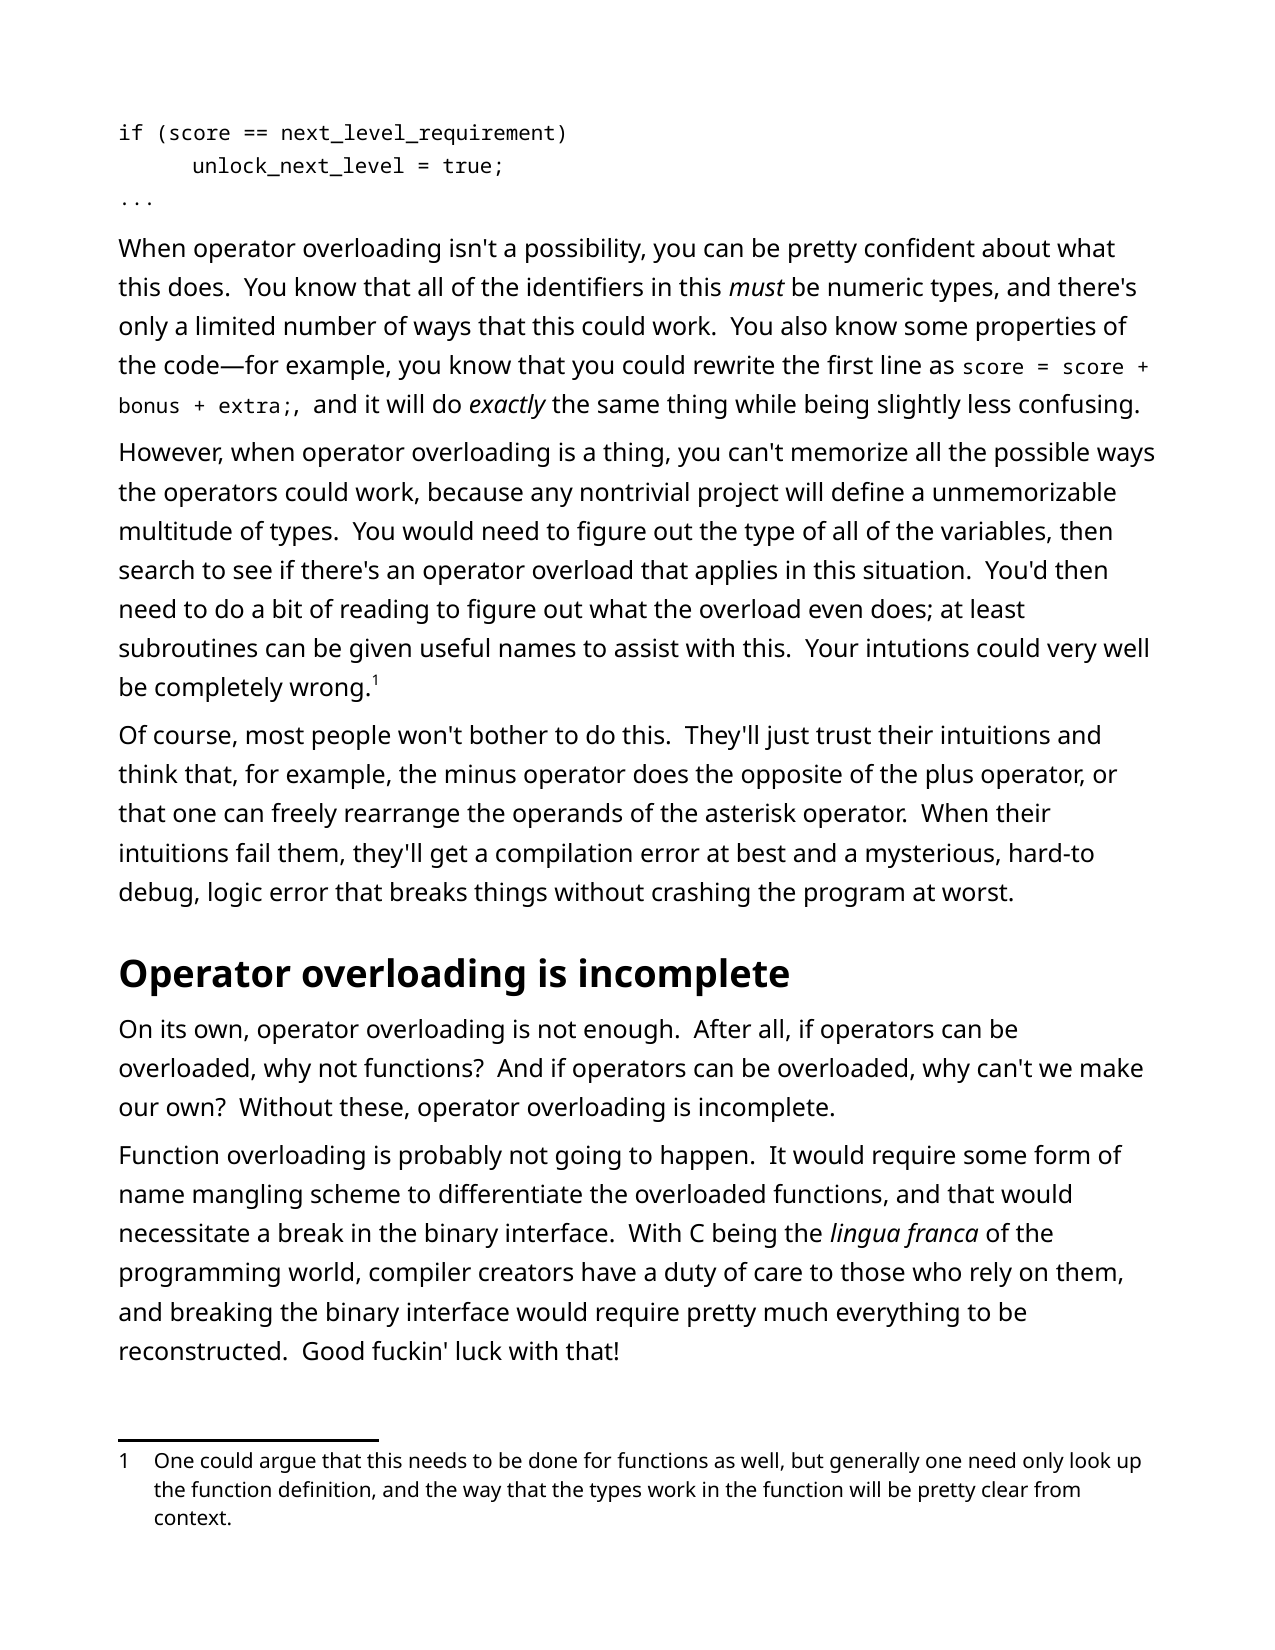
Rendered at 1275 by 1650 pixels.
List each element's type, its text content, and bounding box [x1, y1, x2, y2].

text However, when operator overloading is a thing, you can't memorize all the possible ways the operators could work, because any nontrivial project will define a unmemorizable multitude of types. You would need to figure out the type of all of the variables, then search to see if there's an operator overload that applies in this situation. You'd then need to do a bit of reading to figure out what the overload even does; at least subroutines can be given useful names to assist with this. Your intutions could very well be completely wrong. [118, 435, 1157, 704]
text Function overloading is probably not going to happen. It would require some form of name mangling scheme to differentiate the overloaded functions, and that would necessitate a break in the binary interface. With C being the lingua franca of the programming world, compiler creators have a duty of care to those who rely on them, and breaking the binary interface would require pretty much everything to be reconstructed. Good fuckin' luck with that! [118, 1138, 1157, 1367]
text One could argue that this needs to be done for functions as well, but generally one need only look up the function definition, and the way that the types work in the function will be pretty clear from context. [118, 1447, 1157, 1532]
text On its own, operator overloading is not enough. After all, if operators can be overloaded, why not functions? And if operators can be overloaded, why can't we make our own? Without these, operator overloading is incomplete. [118, 1011, 1157, 1124]
subtitle Operator overloading is incomplete [118, 947, 1157, 999]
text if (score == next_level_requirement) [118, 118, 1157, 147]
text When operator overloading isn't a possibility, you can be pretty confident about what this does. You know that all of the identifiers in this must be numeric types, and there's only a limited number of ways that this could work. You also know some properties of the code—for example, you know that you could rewrite the first line as score = score + bonus + extra;, and it will do exactly the same thing while being slightly less confusing. [118, 231, 1157, 421]
text Of course, most people won't bother to do this. They'll just trust their intuitions and think that, for example, the minus operator does the opposite of the plus operator, or that one can freely rearrange the operands of the asterisk operator. When their intuitions fail them, they'll get a compilation error at best and a mysterious, hard-to debug, logic error that breaks things without crashing the program at worst. [118, 718, 1157, 908]
text ... [118, 183, 1157, 212]
text unlock_next_level = true; [118, 151, 1157, 179]
